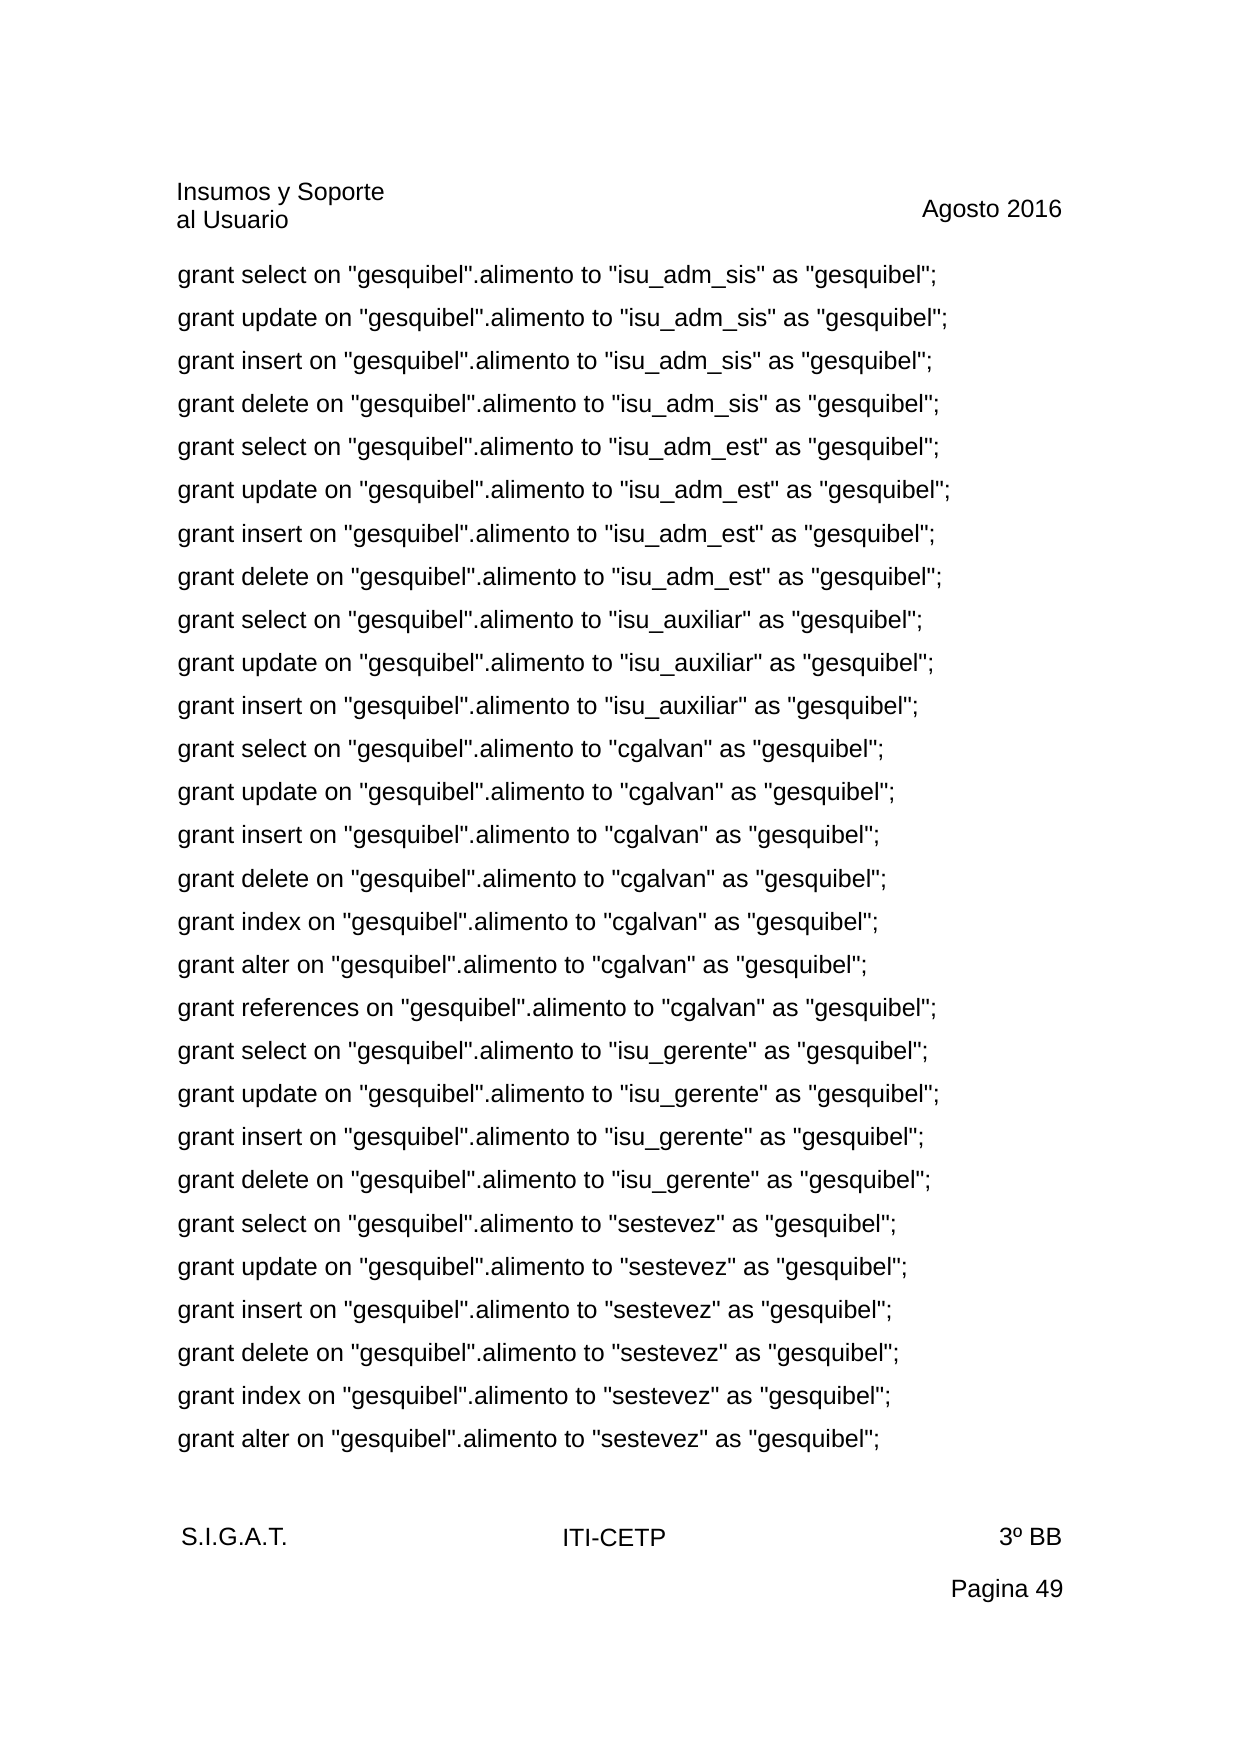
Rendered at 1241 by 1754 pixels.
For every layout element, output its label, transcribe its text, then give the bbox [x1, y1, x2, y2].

text grant select on "gesquibel".alimento to "isu_adm_sis" as "gesquibel"; grant update on "gesquibel".alimento to "isu_adm_sis" as "gesquibel"; grant insert on "gesquibel".alimento to "isu_adm_sis" as "gesquibel"; grant delete on "gesquibel".alimento to "isu_adm_sis" as "gesquibel"; grant select on "gesquibel".alimento to "isu_adm_est" as "gesquibel"; grant update on "gesquibel".alimento to "isu_adm_est" as "gesquibel"; grant insert on "gesquibel".alimento to "isu_adm_est" as "gesquibel"; grant delete on "gesquibel".alimento to "isu_adm_est" as "gesquibel"; grant select on "gesquibel".alimento to "isu_auxiliar" as "gesquibel"; grant update on "gesquibel".alimento to "isu_auxiliar" as "gesquibel"; grant insert on "gesquibel".alimento to "isu_auxiliar" as "gesquibel"; grant select on "gesquibel".alimento to "cgalvan" as "gesquibel"; grant update on "gesquibel".alimento to "cgalvan" as "gesquibel"; grant insert on "gesquibel".alimento to "cgalvan" as "gesquibel"; grant delete on "gesquibel".alimento to "cgalvan" as "gesquibel"; grant index on "gesquibel".alimento to "cgalvan" as "gesquibel"; grant alter on "gesquibel".alimento to "cgalvan" as "gesquibel"; grant references on "gesquibel".alimento to "cgalvan" as "gesquibel"; grant select on "gesquibel".alimento to "isu_gerente" as "gesquibel"; grant update on "gesquibel".alimento to "isu_gerente" as "gesquibel"; grant insert on "gesquibel".alimento to "isu_gerente" as "gesquibel"; grant delete on "gesquibel".alimento to "isu_gerente" as "gesquibel"; grant select on "gesquibel".alimento to "sestevez" as "gesquibel"; grant update on "gesquibel".alimento to "sestevez" as "gesquibel"; grant insert on "gesquibel".alimento to "sestevez" as "gesquibel"; grant delete on "gesquibel".alimento to "sestevez" as "gesquibel"; grant index on "gesquibel".alimento to "sestevez" as "gesquibel"; grant alter on "gesquibel".alimento to "sestevez" as "gesquibel"; [177, 260, 1063, 1453]
